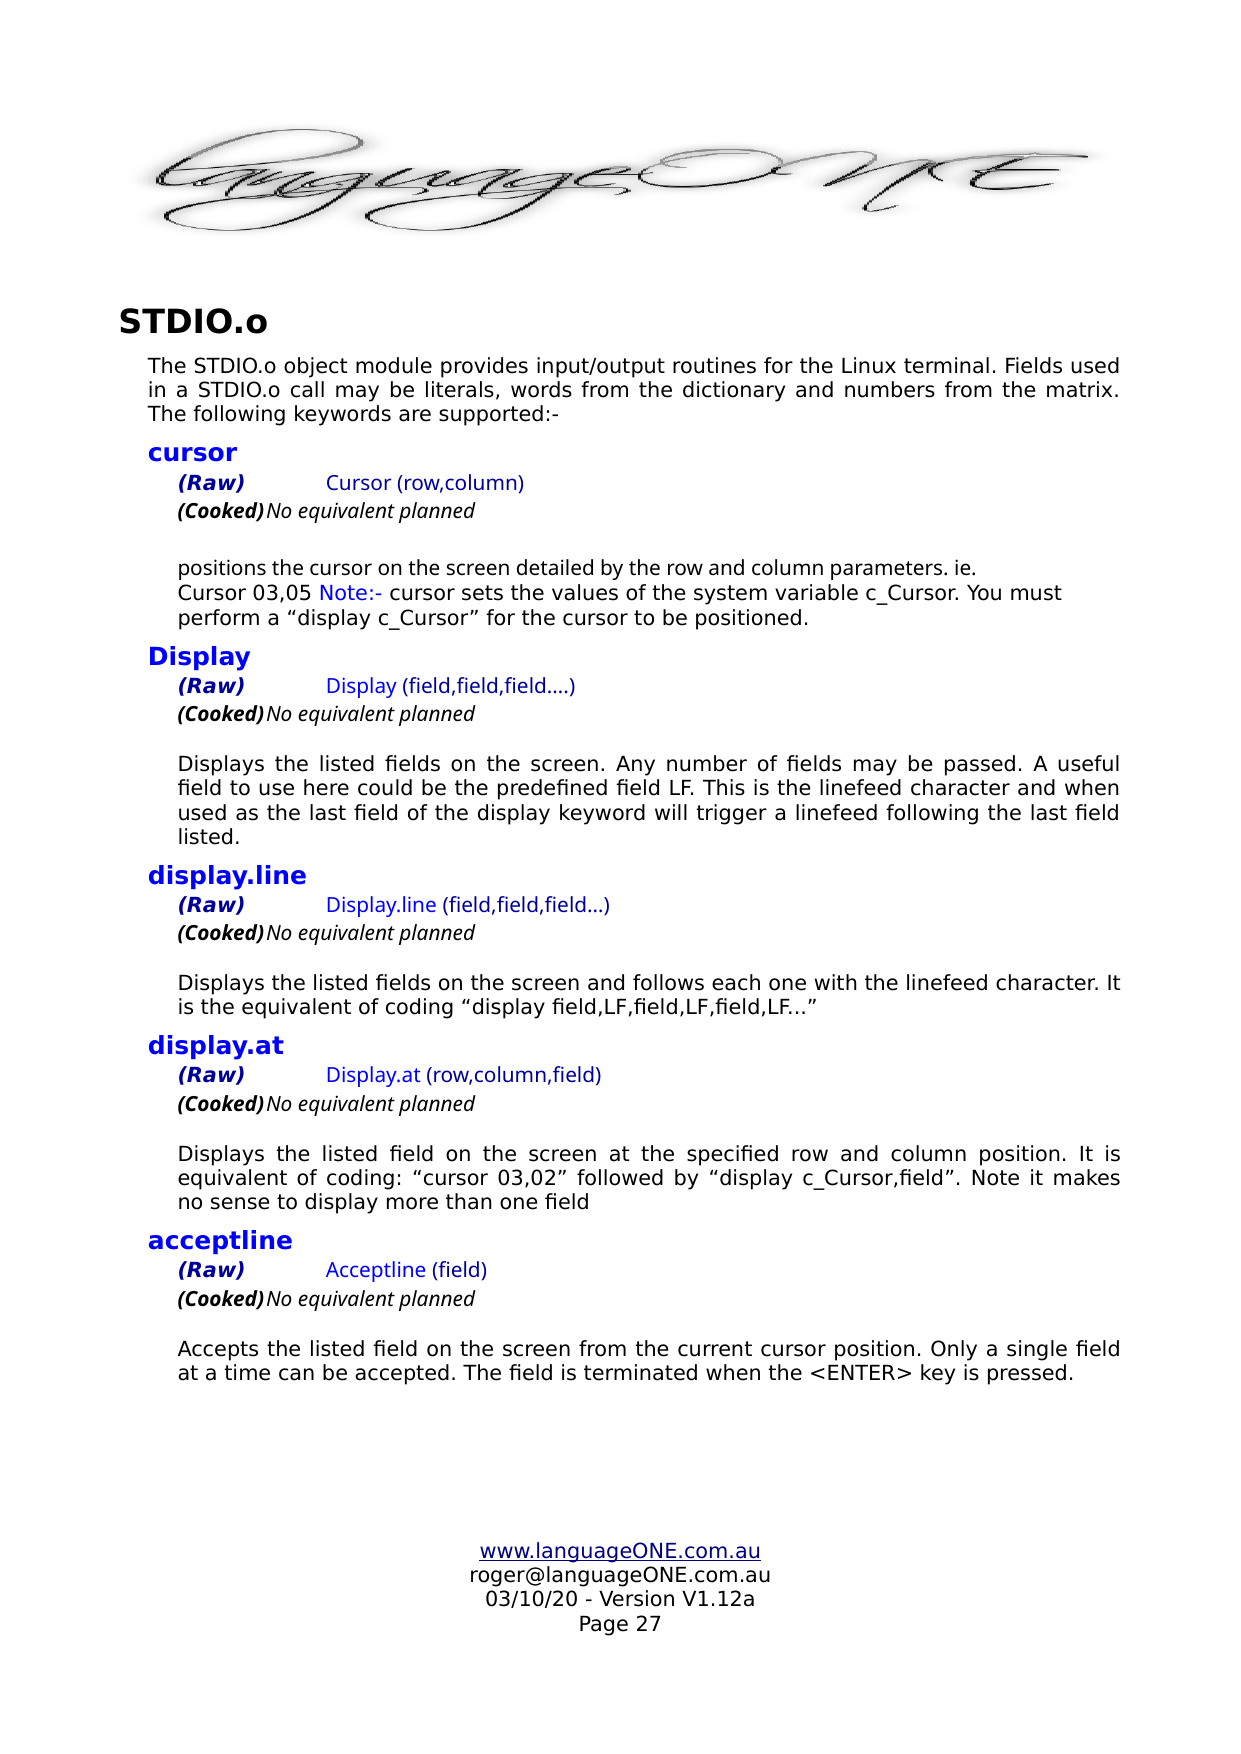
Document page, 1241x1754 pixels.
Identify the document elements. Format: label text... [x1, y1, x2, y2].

text (Cooked) No equivalent planned [177, 1089, 1122, 1117]
text (Raw) Cursor (row,column) [177, 468, 1122, 496]
text (Cooked) No equivalent planned [177, 496, 1122, 524]
text (Cooked) No equivalent planned [177, 699, 1122, 728]
text (Raw) Display.line (field,field,field…) [177, 890, 1122, 918]
subtitle display.at [148, 1031, 1122, 1061]
text Displays the listed fields on the screen. Any number of fields may be passed. A useful field to use here could be the predefined field LF. This is the linefeed character and when used as the last field of the display keyword will trigger a linefeed following the last field listed. [177, 752, 1122, 849]
text (Raw) Display (field,field,field….) [177, 671, 1122, 699]
subtitle Display [148, 642, 1122, 671]
text Displays the listed field on the screen at the specified row and column position. It is equivalent of coding: “cursor 03,02” followed by “display c_Cursor,field”. Note it makes no sense to display more than one field [177, 1142, 1122, 1214]
subtitle display.line [148, 861, 1122, 890]
subtitle acceptline [148, 1226, 1122, 1256]
text (Raw) Acceptline (field) [177, 1256, 1122, 1284]
subtitle cursor [148, 438, 1122, 468]
text Displays the listed fields on the screen and follows each one with the linefeed character. It is the equivalent of coding “display field,LF,field,LF,field,LF...” [177, 971, 1122, 1020]
text positions the cursor on the screen detailed by the row and column parameters. ie. [177, 553, 1122, 581]
subtitle STDIO.o [118, 302, 1122, 341]
text Cursor 03,05 Note:- cursor sets the values of the system variable c_Cursor. You must perform a “display c_Cursor” for the cursor to be positioned. [177, 581, 1122, 630]
picture [125, 120, 1118, 239]
text (Cooked) No equivalent planned [177, 1284, 1122, 1312]
text Accepts the listed field on the screen from the current cursor position. Only a single field at a time can be accepted. The field is terminated when the <ENTER> key is pressed. [177, 1337, 1122, 1385]
text (Raw) Display.at (row,column,field) [177, 1061, 1122, 1089]
text The STDIO.o object module provides input/output routines for the Linux terminal. Fields used in a STDIO.o call may be literals, words from the dictionary and numbers from the matrix. The following keywords are supported:- [148, 354, 1122, 427]
text (Cooked) No equivalent planned [177, 918, 1122, 947]
